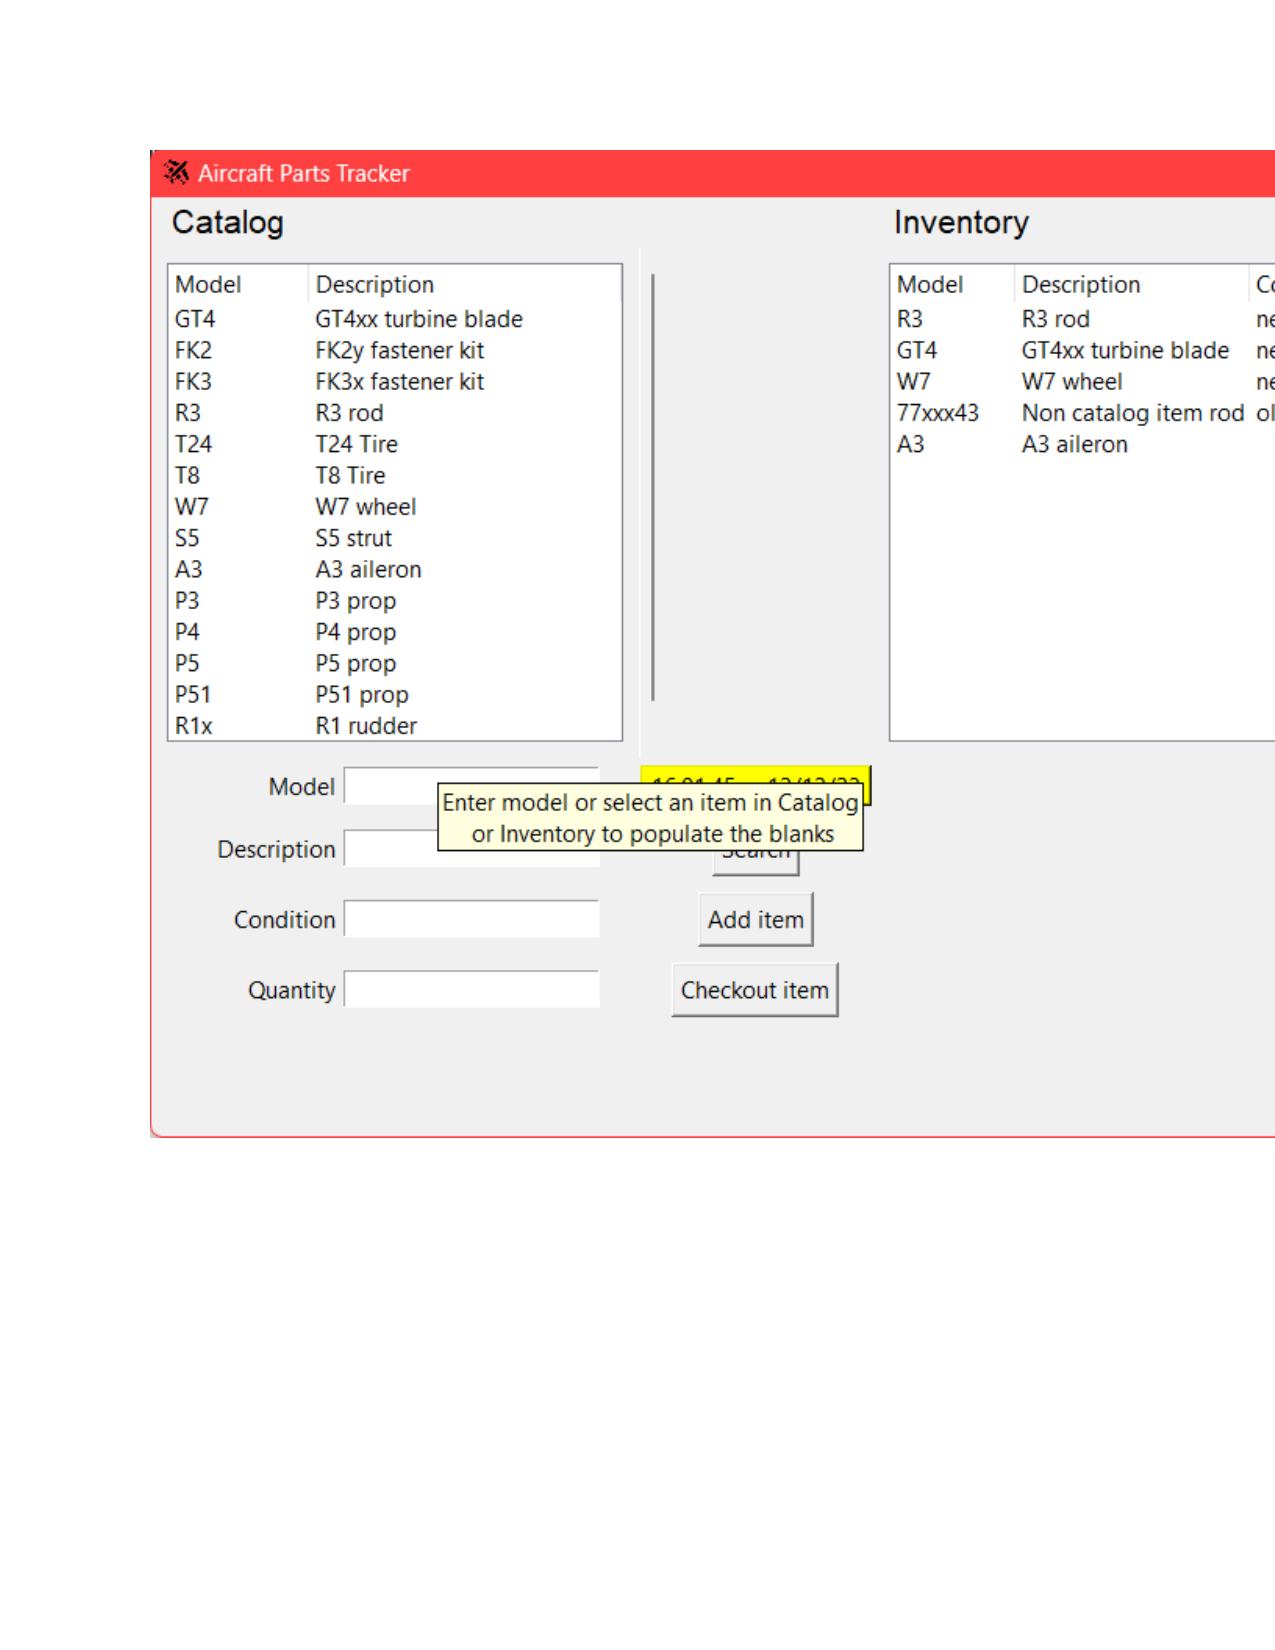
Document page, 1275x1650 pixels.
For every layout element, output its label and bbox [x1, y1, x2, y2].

picture [150, 150, 1275, 1138]
